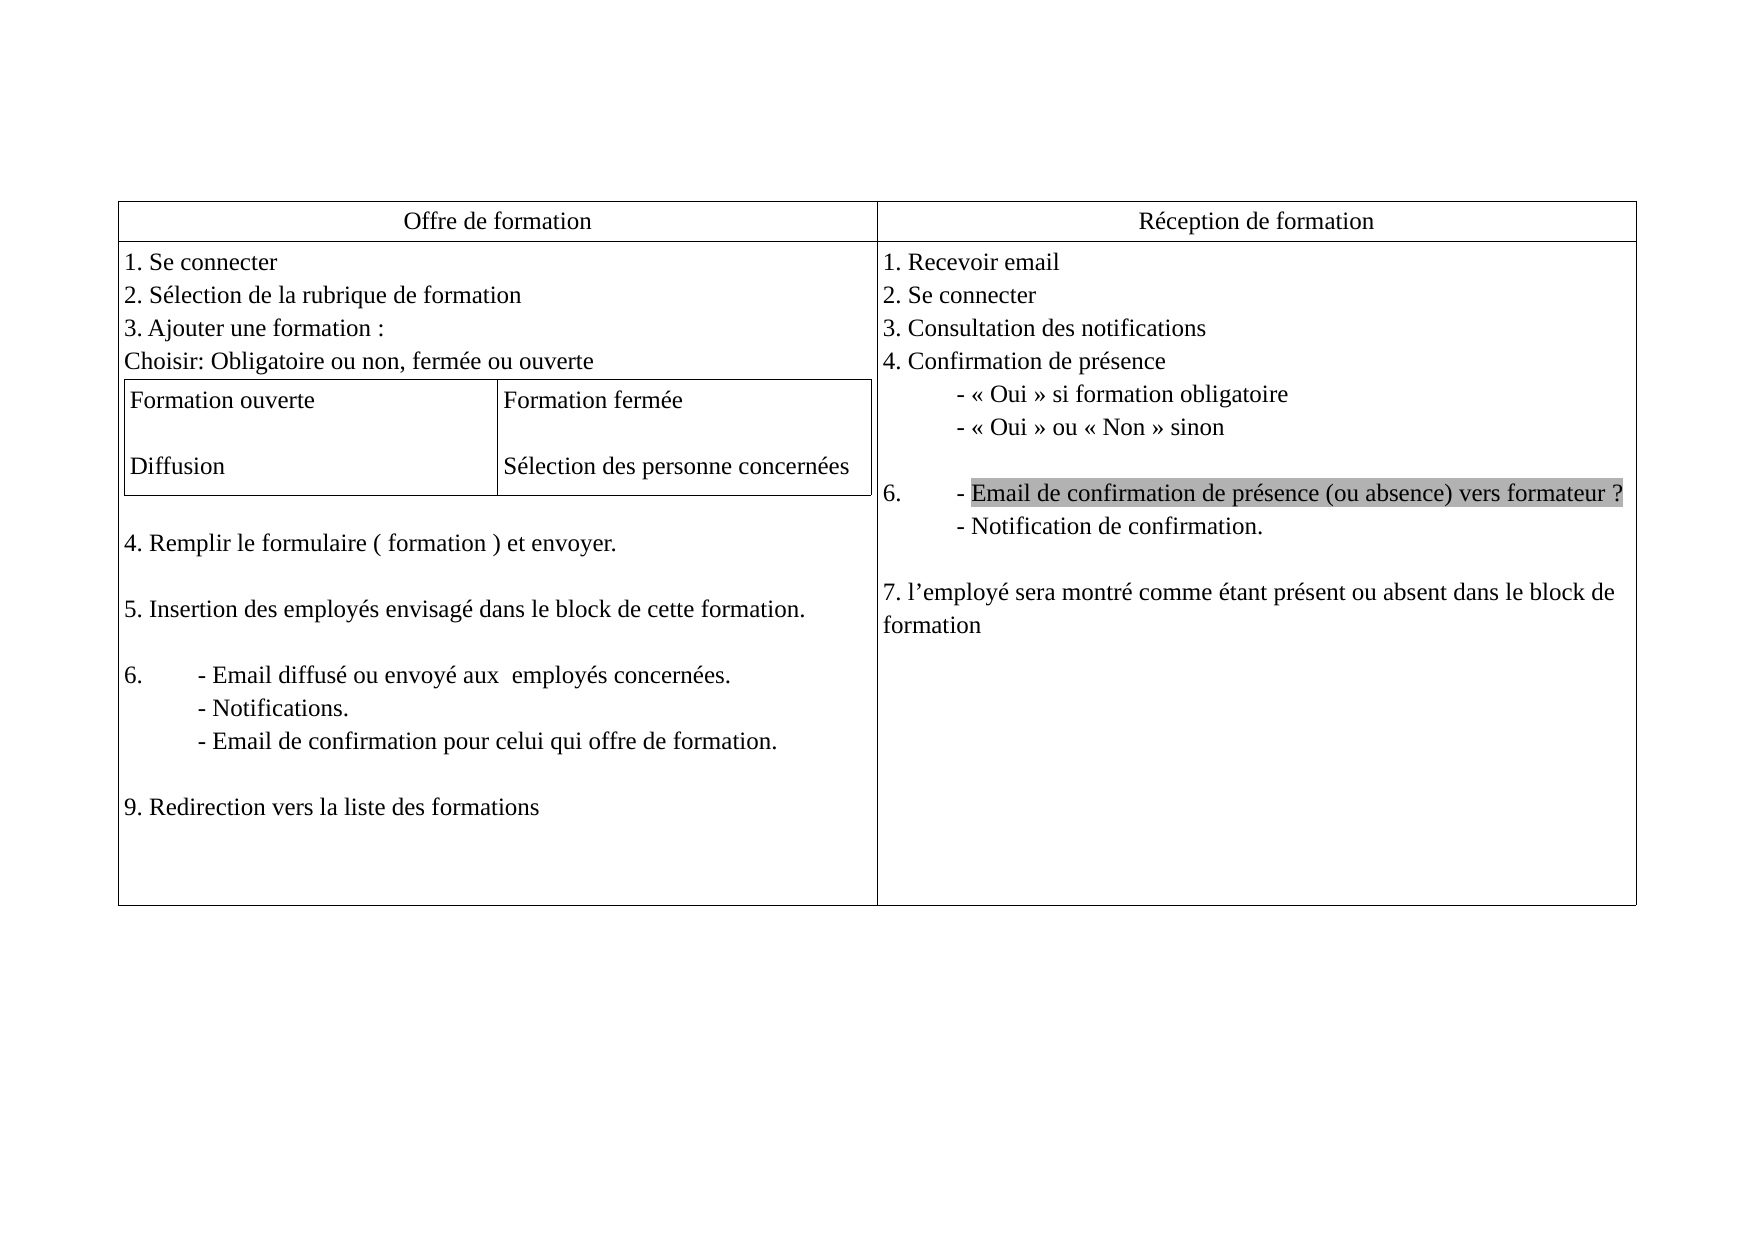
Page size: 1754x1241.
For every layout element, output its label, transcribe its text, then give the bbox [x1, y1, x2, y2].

table_header Formation fermée Sélection des personne concernées [498, 380, 871, 495]
table_header Formation ouverte Diffusion [125, 380, 497, 495]
table_cell 1. Se connecter 2. Sélection de la rubrique de formation 3. Ajouter une formation : Choisir: Obligatoire ou non, fermée ou ouverte 4. Remplir le formulaire ( formation ) et envoyer. 5. Insertion des employés envisagé dans le block de cette formation. 6. - Email diffusé ou envoyé aux employés concernées. - Notifications. - Email de confirmation pour celui qui offre de formation. 9. Redirection vers la liste des formations [119, 242, 877, 905]
table_header Offre de formation [119, 202, 877, 241]
table_header Réception de formation [878, 202, 1636, 241]
table_cell 1. Recevoir email 2. Se connecter 3. Consultation des notifications 4. Confirmation de présence - « Oui » si formation obligatoire - « Oui » ou « Non » sinon 6. - Email de confirmation de présence (ou absence) vers formateur ? - Notification de confirmation. 7. l’employé sera montré comme étant présent ou absent dans le block de formation [878, 242, 1636, 905]
